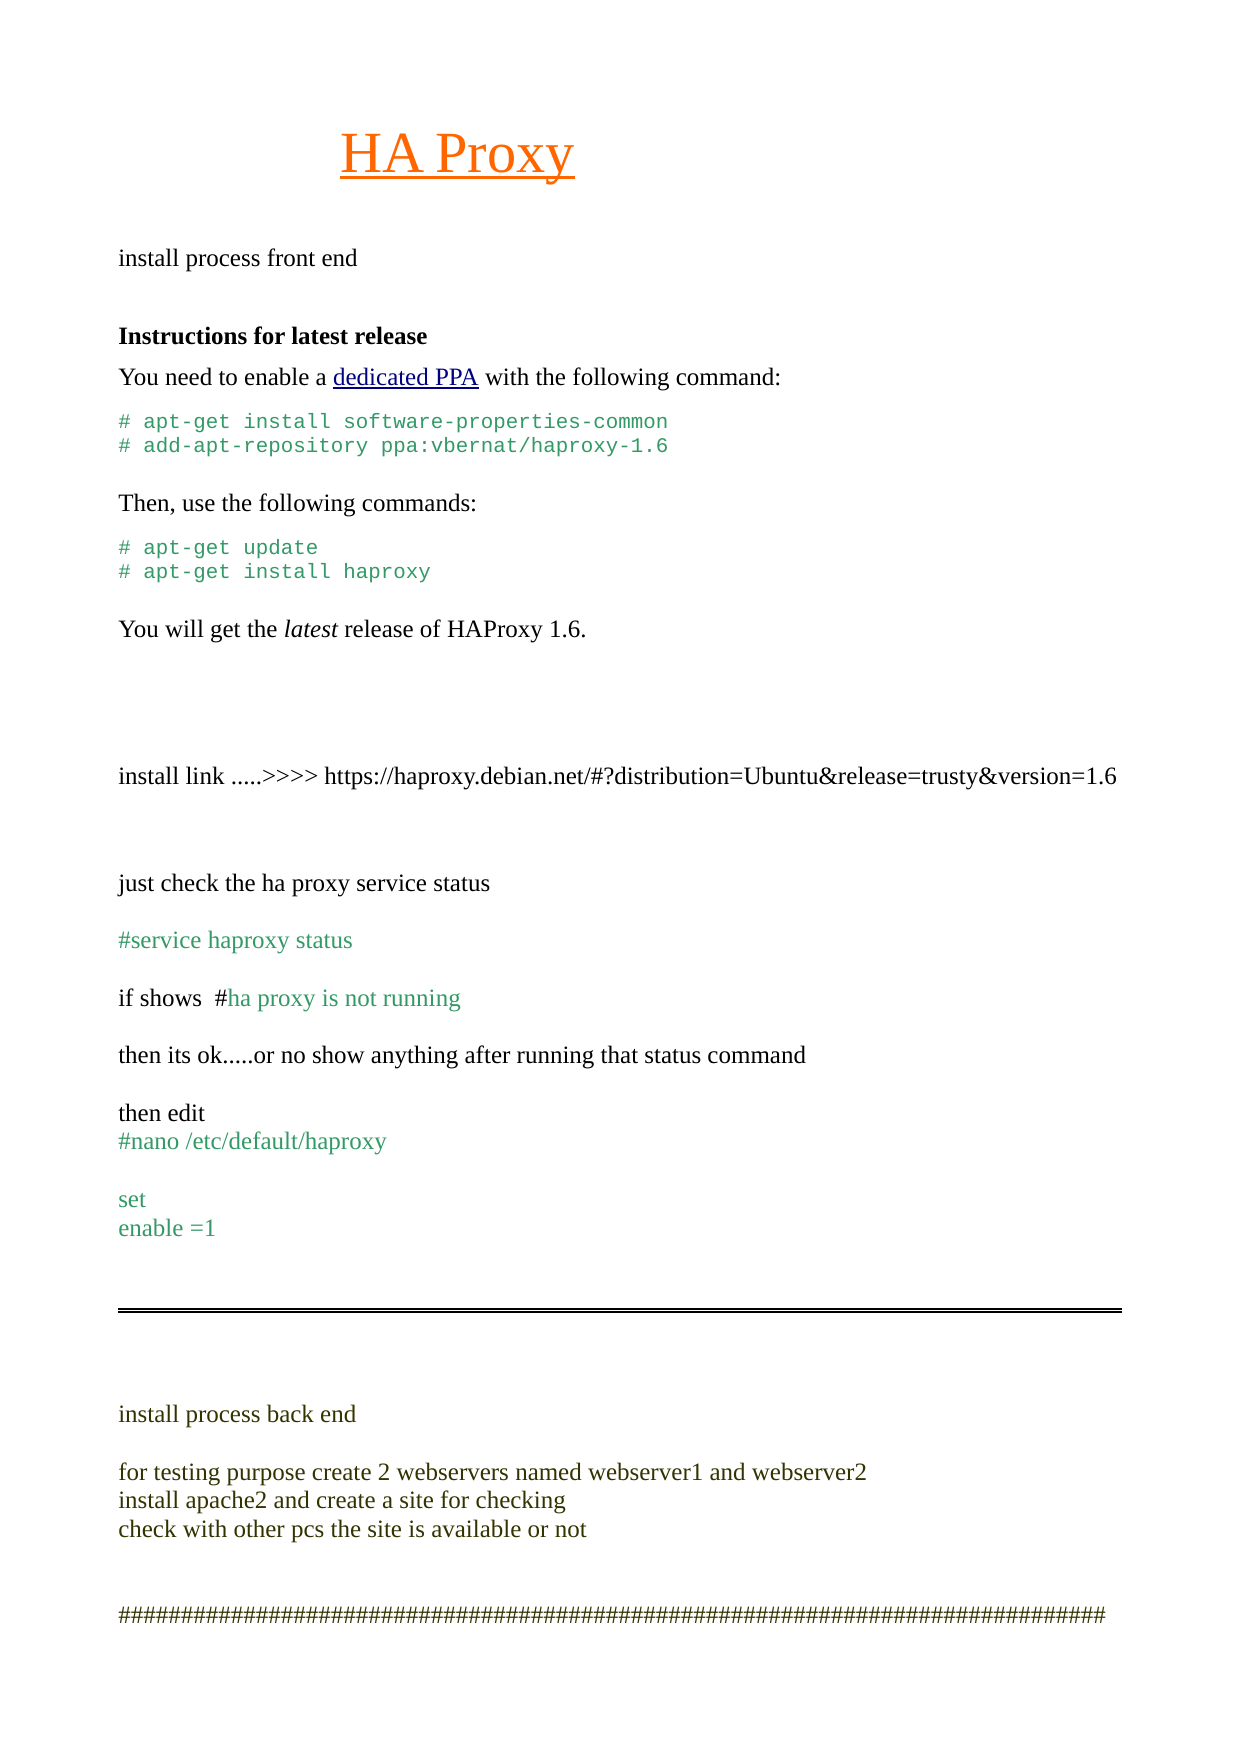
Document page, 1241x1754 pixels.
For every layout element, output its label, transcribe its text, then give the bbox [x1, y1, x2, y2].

text then its ok.....or no show anything after running that status command [118, 1040, 1122, 1069]
subtitle Instructions for latest release [118, 321, 1122, 350]
text # apt-get install haproxy [118, 561, 1122, 584]
text You will get the latest release of HAProxy 1.6. [118, 614, 1122, 643]
text Then, use the following commands: [118, 488, 1122, 517]
text install process front end [118, 243, 1122, 271]
text #nano /etc/default/haproxy [118, 1126, 1122, 1155]
text just check the ha proxy service status [118, 868, 1122, 896]
text You need to enable a dedicated PPA with the following command: [118, 362, 1122, 391]
text install link .....>>>> https://haproxy.debian.net/#?distribution=Ubuntu&release=trusty&version=1.6 [118, 761, 1122, 790]
text # add-apt-repository ppa:vbernat/haproxy-1.6 [118, 435, 1122, 459]
text check with other pcs the site is available or not [118, 1514, 1122, 1543]
text then edit [118, 1098, 1122, 1126]
text HA Proxy [118, 118, 1122, 185]
text #service haproxy status [118, 925, 1122, 954]
text # apt-get install software-properties-common [118, 411, 1122, 435]
text enable =1 [118, 1213, 1122, 1241]
text set [118, 1184, 1122, 1213]
text ############################################################################### [118, 1601, 1122, 1629]
text # apt-get update [118, 537, 1122, 561]
text if shows #ha proxy is not running [118, 983, 1122, 1011]
text for testing purpose create 2 webservers named webserver1 and webserver2 [118, 1457, 1122, 1486]
text install process back end [118, 1399, 1122, 1428]
text install apache2 and create a site for checking [118, 1486, 1122, 1514]
